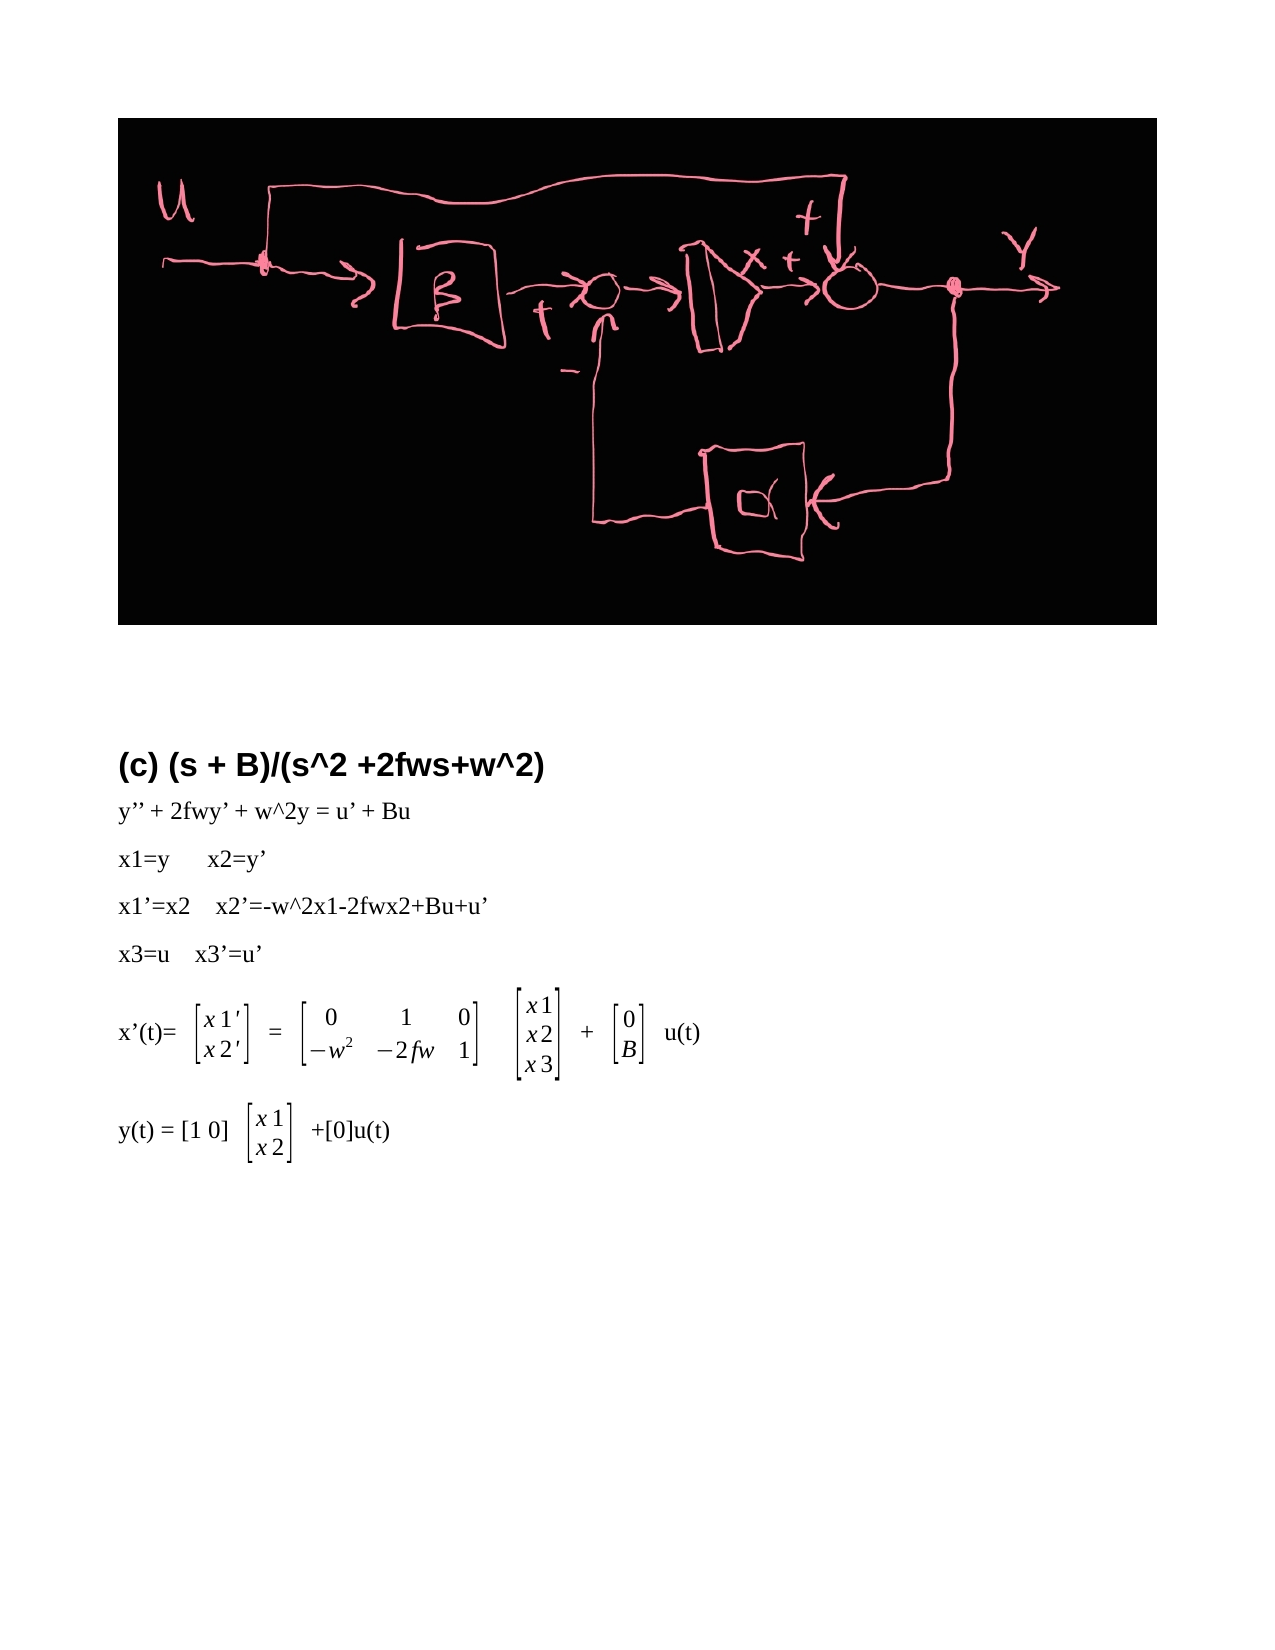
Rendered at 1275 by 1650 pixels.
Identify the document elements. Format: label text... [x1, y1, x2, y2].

text x’(t)==+u(t) [118, 986, 1157, 1082]
subtitle (c) (s + B)/(s^2 +2fws+w^2) [118, 745, 1157, 783]
text y(t) = [1 0]+[0]u(t) [118, 1101, 1157, 1164]
text x1=y x2=y’ [118, 844, 1157, 872]
text x3=u x3’=u’ [118, 939, 1157, 968]
picture [118, 118, 1157, 625]
text x1’=x2 x2’=-w^2x1-2fwx2+Bu+u’ [118, 891, 1157, 920]
text y’’ + 2fwy’ + w^2y = u’ + Bu [118, 796, 1157, 825]
